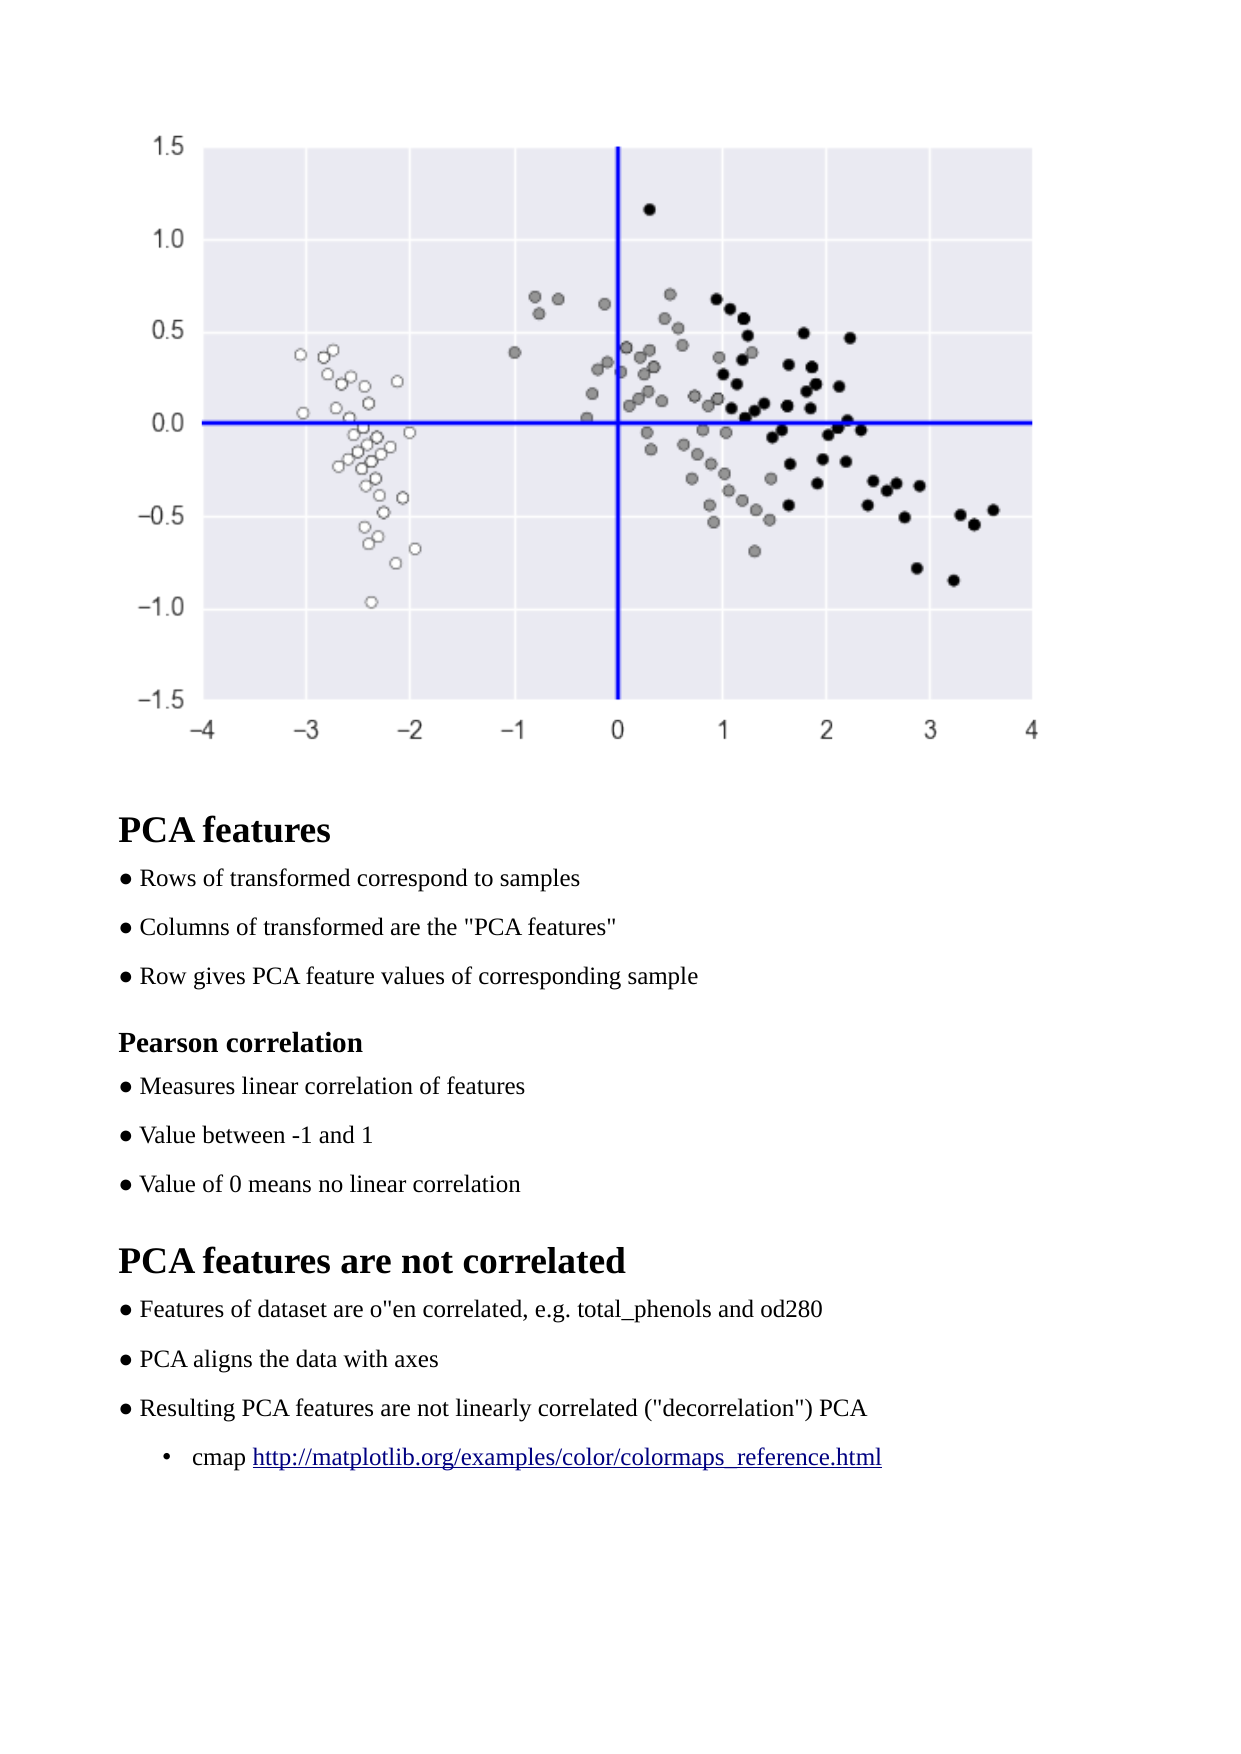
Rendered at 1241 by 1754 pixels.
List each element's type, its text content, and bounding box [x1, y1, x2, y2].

text ● Value of 0 means no linear correlation [118, 1169, 1122, 1198]
subtitle PCA features are not correlated [118, 1239, 1122, 1282]
text ● Row gives PCA feature values of corresponding sample [118, 961, 1122, 990]
list cmap http://matplotlib.org/examples/color/colormaps_reference.html [162, 1442, 1122, 1471]
text ● Measures linear correlation of features [118, 1071, 1122, 1100]
text ● Resulting PCA features are not linearly correlated ("decorrelation") PCA [118, 1393, 1122, 1421]
text ● Rows of transformed correspond to samples [118, 863, 1122, 892]
text ● Columns of transformed are the "PCA features" [118, 912, 1122, 941]
text ● Features of dataset are o"en correlated, e.g. total_phenols and od280 [118, 1294, 1122, 1323]
text ● Value between -1 and 1 [118, 1120, 1122, 1149]
picture [118, 118, 1058, 761]
subtitle Pearson correlation [118, 1025, 1122, 1058]
subtitle PCA features [118, 807, 1122, 851]
text ● PCA aligns the data with axes [118, 1344, 1122, 1372]
